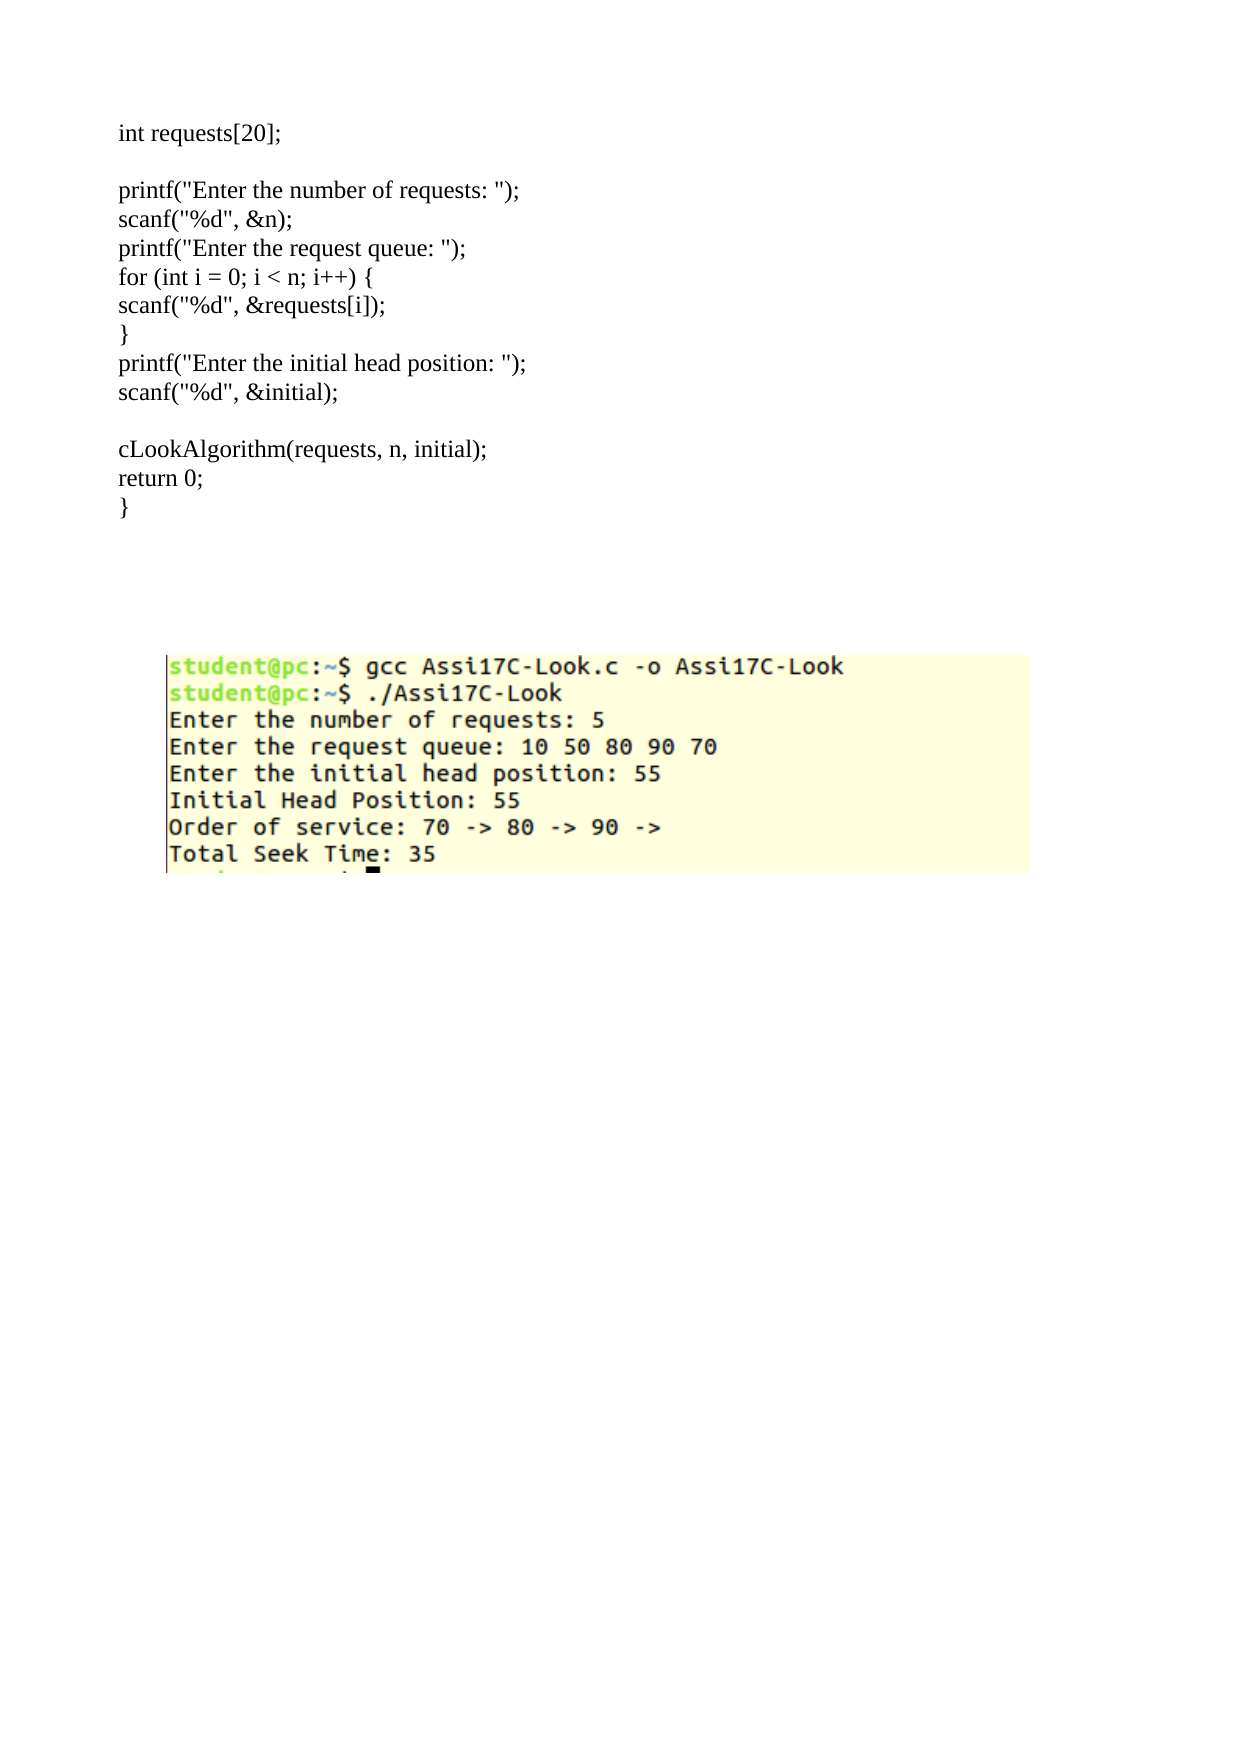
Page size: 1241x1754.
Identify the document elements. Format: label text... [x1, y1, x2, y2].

text int requests[20]; [118, 118, 1122, 147]
text return 0; [118, 463, 1122, 492]
text printf("Enter the initial head position: "); [118, 348, 1122, 377]
text printf("Enter the number of requests: "); [118, 176, 1122, 204]
text printf("Enter the request queue: "); [118, 233, 1122, 262]
picture [166, 655, 1031, 873]
text scanf("%d", &n); [118, 204, 1122, 233]
text scanf("%d", &requests[i]); [118, 291, 1122, 319]
text } [118, 492, 1122, 521]
text cLookAlgorithm(requests, n, initial); [118, 434, 1122, 463]
text for (int i = 0; i < n; i++) { [118, 262, 1122, 291]
text scanf("%d", &initial); [118, 377, 1122, 406]
text } [118, 319, 1122, 348]
